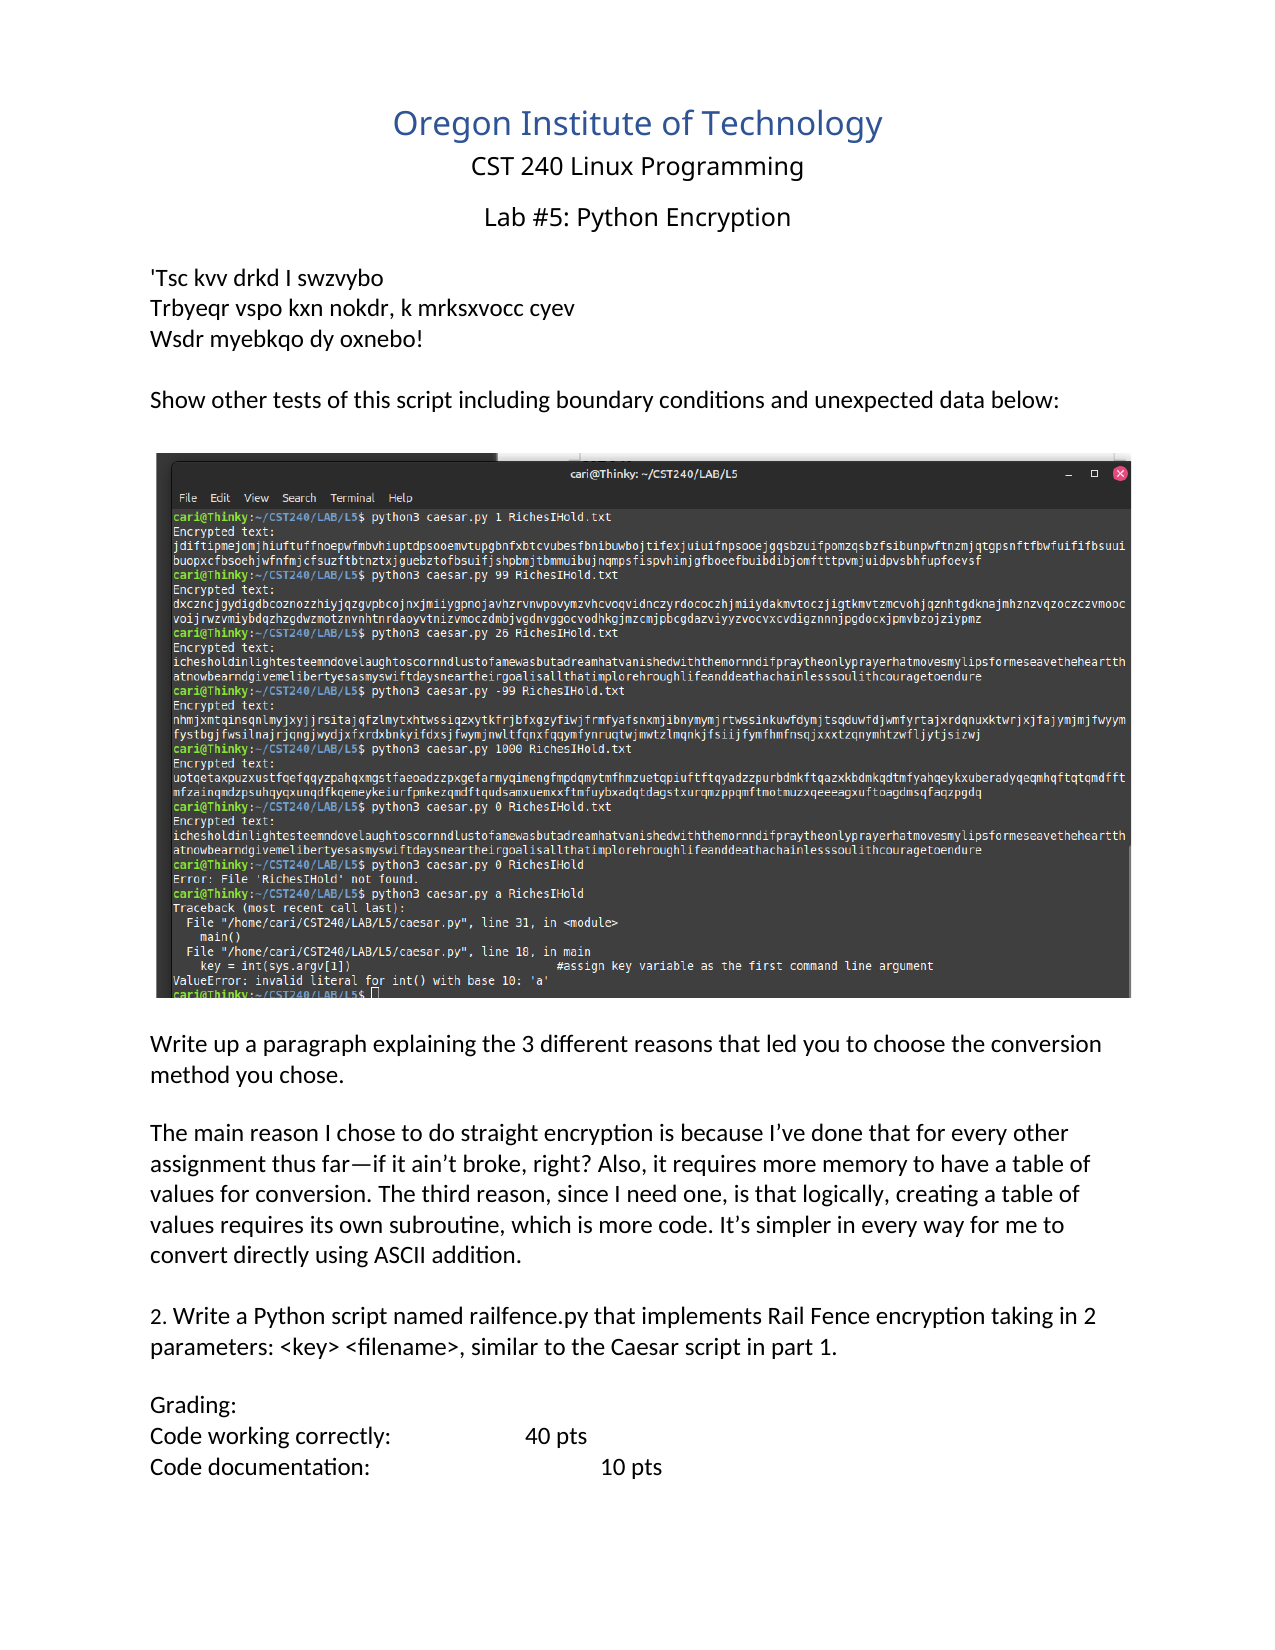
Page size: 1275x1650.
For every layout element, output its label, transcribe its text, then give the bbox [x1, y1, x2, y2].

picture [156, 453, 585, 998]
text Trbyeqr vspo kxn nokdr, k mrksxvocc cyev [150, 292, 1125, 323]
text 2. Write a Python script named railfence.py that implements Rail Fence encryption taking in 2 parameters: <key> <filename>, similar to the Caesar script in part 1. [150, 1301, 1125, 1362]
text Write up a paragraph explaining the 3 different reasons that led you to choose the conversion method you chose. [150, 1028, 1125, 1089]
text Grading: [150, 1389, 1125, 1420]
text Wsdr myebkqo dy oxnebo! [150, 323, 1125, 353]
text Show other tests of this script including boundary conditions and unexpected data below: [150, 384, 1125, 414]
text Code documentation: 10 pts [150, 1451, 1125, 1481]
text Code working correctly: 40 pts [150, 1420, 1125, 1451]
text 'Tsc kvv drkd I swzvybo [150, 262, 1125, 292]
text The main reason I chose to do straight encryption is because I’ve done that for every other assignment thus far—if it ain’t broke, right? Also, it requires more memory to have a table of values for conversion. The third reason, since I need one, is that logically, creating a table of values requires its own subroutine, which is more code. It’s simpler in every way for me to convert directly using ASCII addition. [150, 1117, 1125, 1270]
